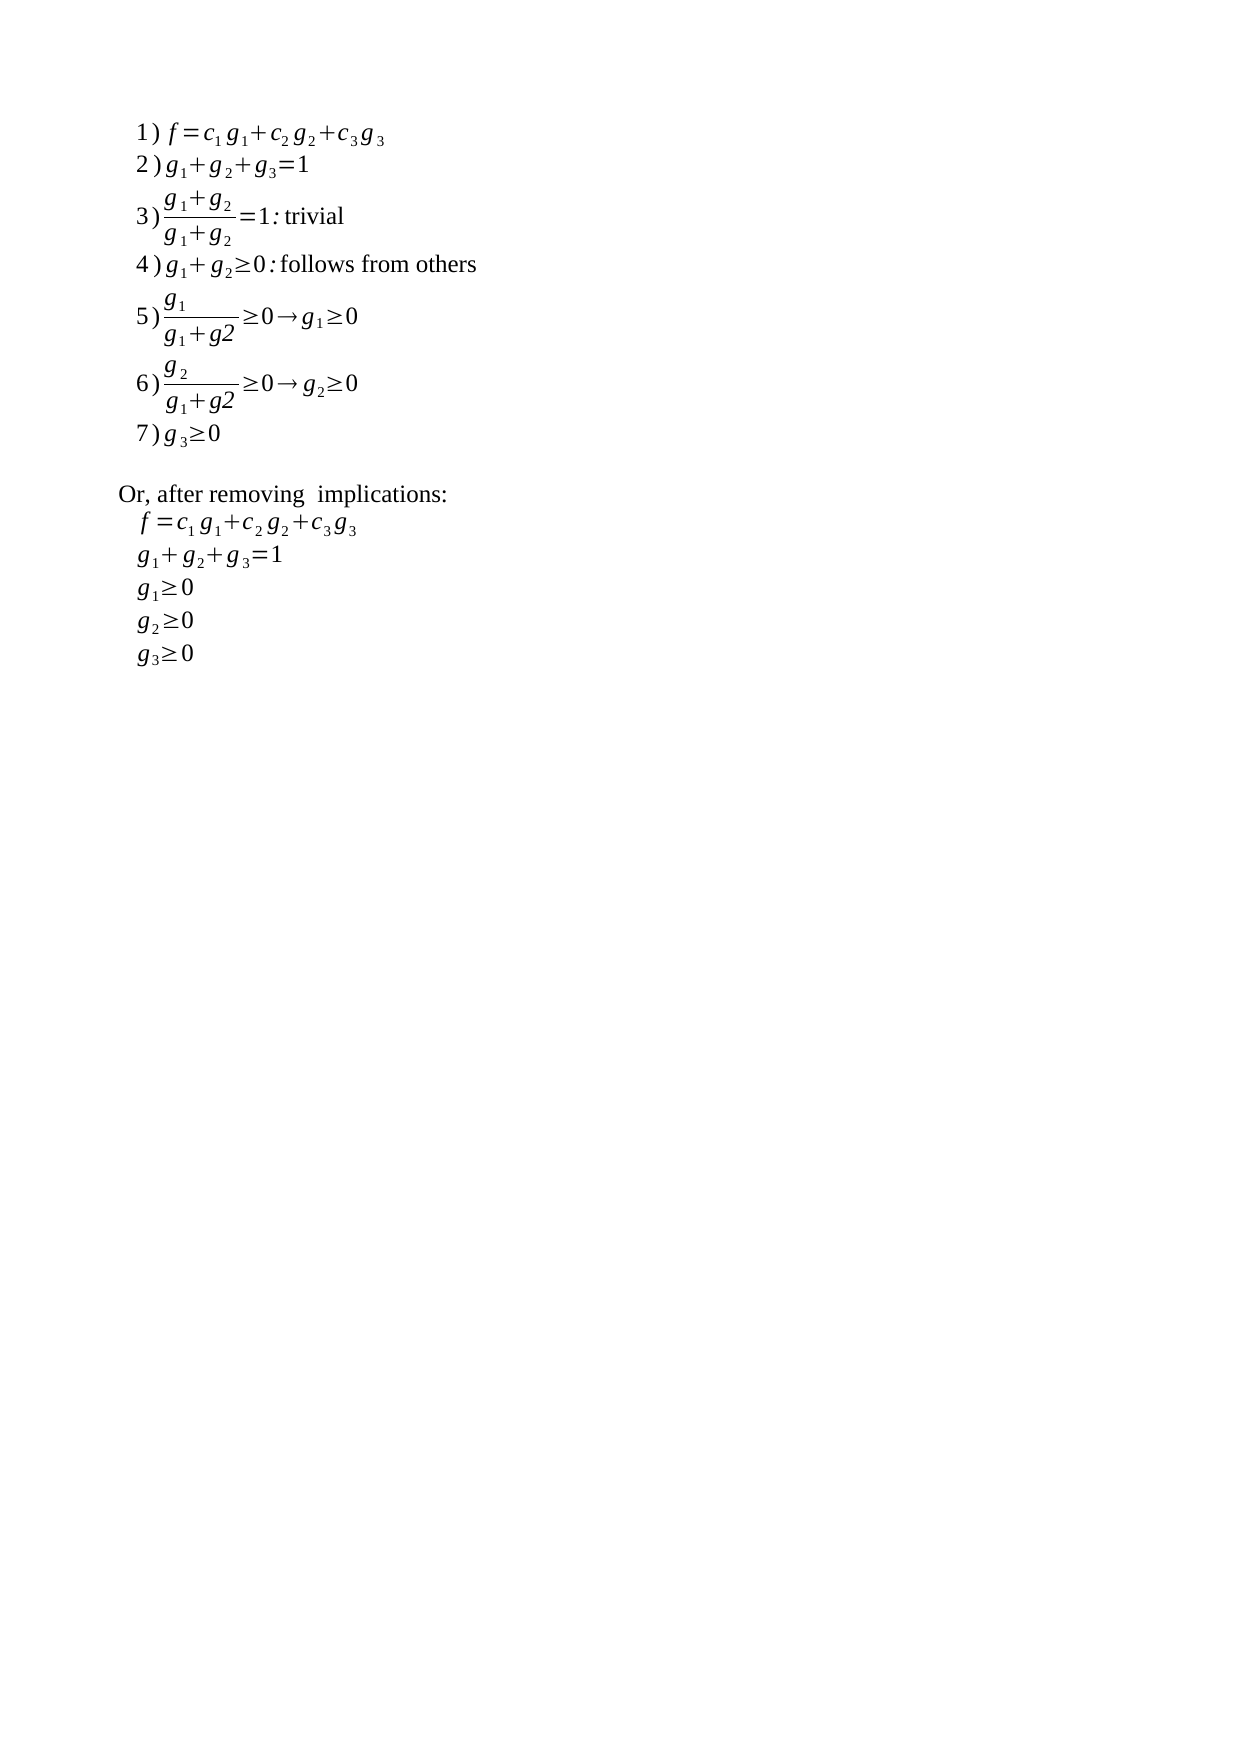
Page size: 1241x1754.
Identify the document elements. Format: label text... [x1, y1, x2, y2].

text Or, after removing implications: [118, 479, 1122, 508]
